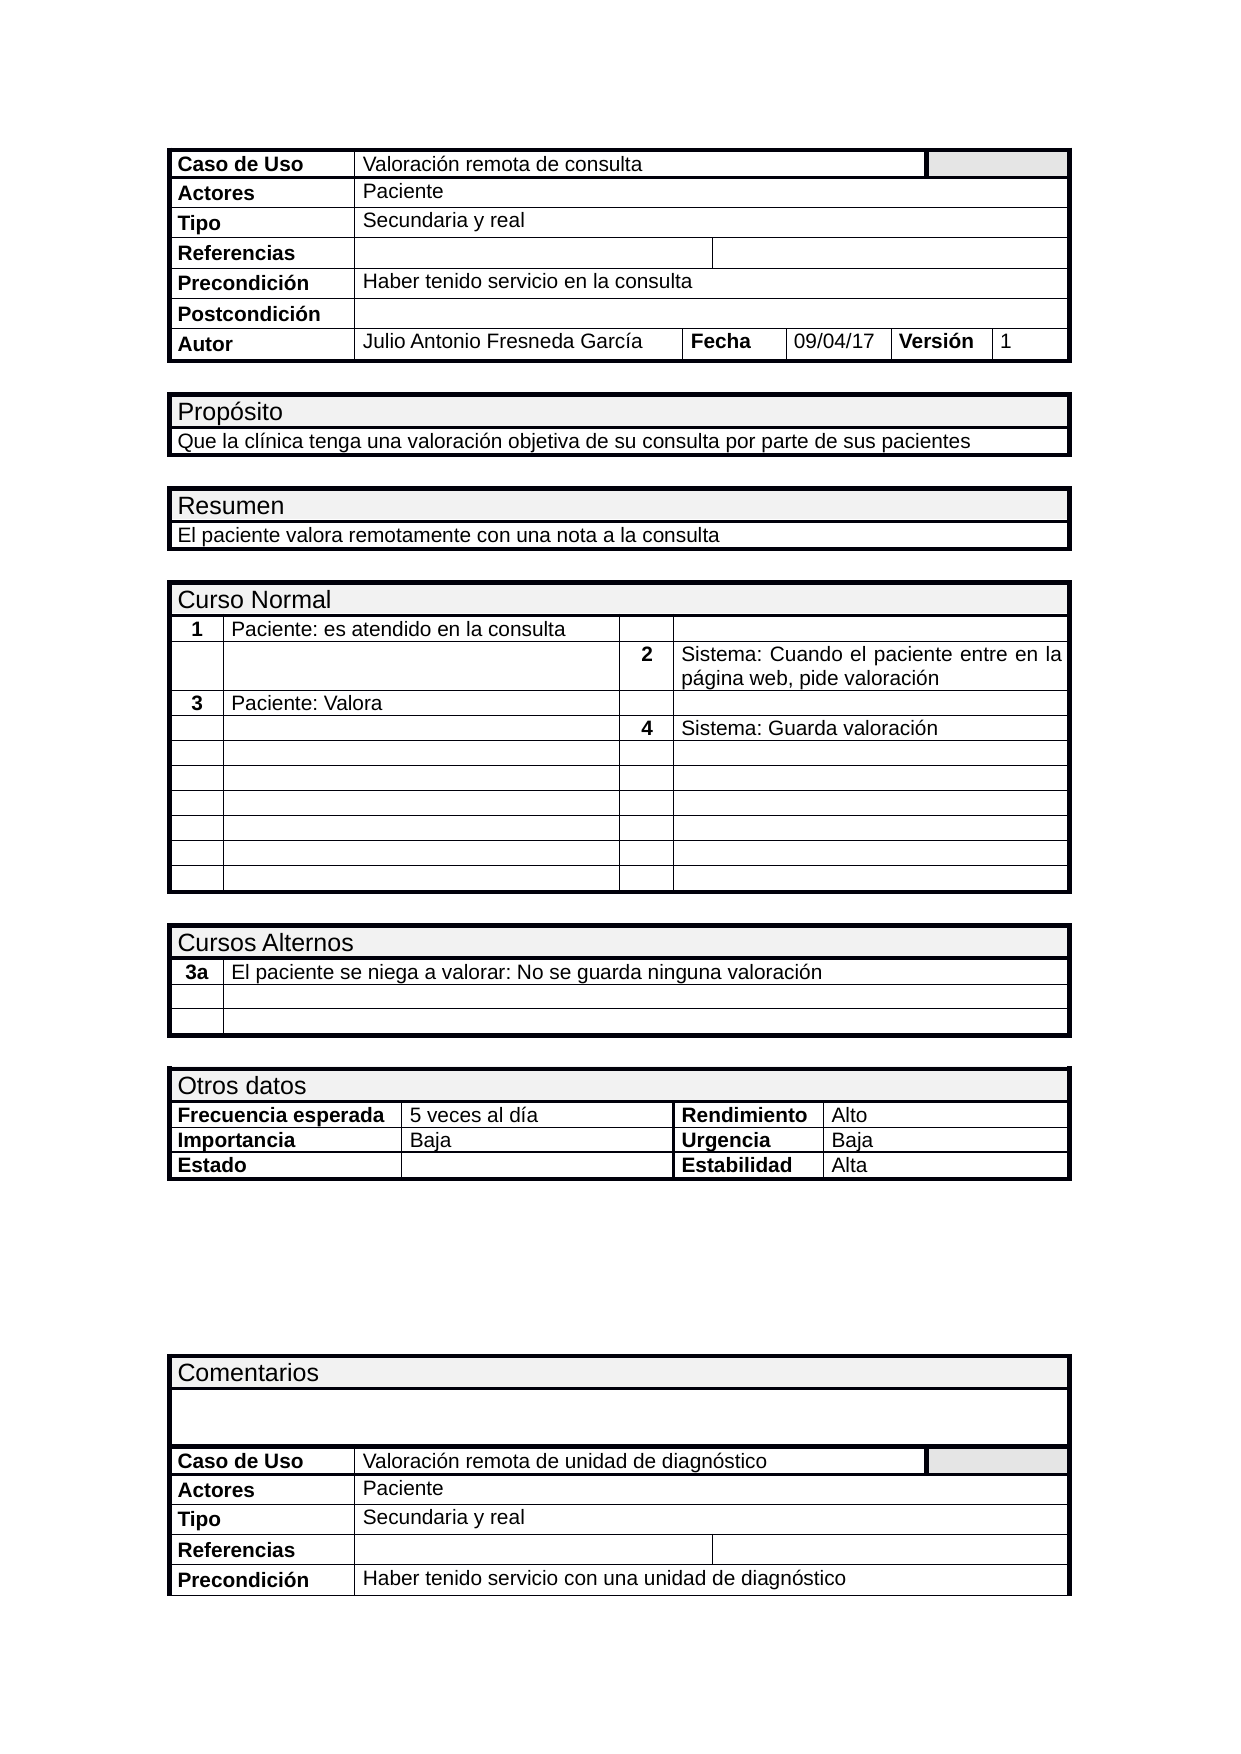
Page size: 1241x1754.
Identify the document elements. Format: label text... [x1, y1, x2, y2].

table_cell [224, 1009, 1067, 1033]
table_cell [620, 766, 673, 789]
table_cell 5 veces al día [402, 1103, 672, 1127]
table_header Propósito [172, 397, 1067, 426]
table_cell Fecha [683, 329, 786, 359]
table_cell Baja [402, 1128, 672, 1151]
table_cell [674, 816, 1067, 839]
table_cell Precondición [172, 269, 354, 298]
table_cell [224, 866, 619, 889]
table_cell Referencias [172, 238, 354, 267]
table_cell [402, 1153, 672, 1176]
table_cell [713, 1535, 1067, 1564]
table_cell [674, 766, 1067, 789]
table_cell Paciente [355, 179, 1067, 207]
table_cell [674, 617, 1067, 641]
table_cell Sistema: Cuando el paciente entre en la página web, pide valoración [674, 642, 1067, 689]
table_cell [224, 841, 619, 864]
table_cell [620, 791, 673, 814]
table_header Resumen [172, 491, 1067, 519]
table_cell Baja [824, 1128, 1067, 1151]
table_header Curso Normal [172, 585, 1067, 613]
table_cell Valoración remota de consulta [355, 152, 924, 176]
table_cell [674, 841, 1067, 864]
table_cell [172, 985, 223, 1008]
table_cell Haber tenido servicio con una unidad de diagnóstico [355, 1565, 1067, 1595]
table_cell Versión [892, 329, 992, 359]
table_cell Tipo [172, 1505, 354, 1534]
table_header Cursos Alternos [172, 928, 1067, 956]
table_cell Secundaria y real [355, 208, 1067, 237]
table_cell 3 [172, 691, 223, 714]
table_cell Referencias [172, 1535, 354, 1564]
table_cell Frecuencia esperada [172, 1103, 401, 1127]
table_cell [620, 691, 673, 714]
table_cell El paciente se niega a valorar: No se guarda ninguna valoración [224, 960, 1067, 983]
table_cell 3a [172, 960, 223, 983]
table_cell [224, 985, 1067, 1008]
table_cell Caso de Uso [172, 152, 354, 176]
table_cell [355, 238, 712, 267]
table_cell [620, 617, 673, 641]
table_cell [224, 716, 619, 739]
table_cell Actores [172, 179, 354, 207]
table_cell [929, 152, 1067, 176]
table_cell [224, 816, 619, 839]
table_cell Paciente [355, 1476, 1067, 1503]
table_cell Estado [172, 1153, 401, 1176]
table_cell [224, 791, 619, 814]
table_cell [355, 299, 1067, 328]
table_cell [172, 716, 223, 739]
table_cell Haber tenido servicio en la consulta [355, 269, 1067, 298]
table_cell 1 [172, 617, 223, 641]
table_cell 09/04/17 [787, 329, 891, 359]
table_cell [172, 1009, 223, 1033]
table_cell [172, 791, 223, 814]
table_cell [172, 642, 223, 689]
table_cell [620, 816, 673, 839]
table_cell Precondición [172, 1565, 354, 1595]
table_cell Actores [172, 1476, 354, 1503]
table_cell [172, 816, 223, 839]
table_cell [929, 1449, 1067, 1473]
table_cell 2 [620, 642, 673, 689]
table_cell Que la clínica tenga una valoración objetiva de su consulta por parte de sus pacientes [172, 429, 1067, 453]
table_cell Importancia [172, 1128, 401, 1151]
table_cell Julio Antonio Fresneda García [355, 329, 682, 359]
table_cell [674, 691, 1067, 714]
table_cell Postcondición [172, 299, 354, 328]
table_cell Estabilidad [675, 1153, 823, 1176]
table_cell Tipo [172, 208, 354, 237]
table_cell Alta [824, 1153, 1067, 1176]
table_cell [172, 741, 223, 764]
table_cell El paciente valora remotamente con una nota a la consulta [172, 523, 1067, 547]
table_cell [224, 741, 619, 764]
table_cell 4 [620, 716, 673, 739]
table_cell [224, 642, 619, 689]
table_cell 1 [993, 329, 1067, 359]
table_cell Secundaria y real [355, 1505, 1067, 1534]
table_cell Rendimiento [675, 1103, 823, 1127]
table_cell [674, 741, 1067, 764]
table_header Comentarios [172, 1358, 1067, 1387]
table_cell Sistema: Guarda valoración [674, 716, 1067, 739]
table_cell Valoración remota de unidad de diagnóstico [355, 1449, 924, 1473]
table_cell [713, 238, 1067, 267]
table_header Otros datos [172, 1071, 1067, 1100]
table_cell [172, 1390, 1067, 1444]
table_cell [674, 866, 1067, 889]
table_cell [172, 866, 223, 889]
table_cell Autor [172, 329, 354, 359]
table_cell [620, 741, 673, 764]
table_cell Urgencia [675, 1128, 823, 1151]
table_cell [355, 1535, 712, 1564]
table_cell Paciente: Valora [224, 691, 619, 714]
table_cell [620, 841, 673, 864]
table_cell [224, 766, 619, 789]
table_cell Caso de Uso [172, 1449, 354, 1473]
table_cell [620, 866, 673, 889]
table_cell Paciente: es atendido en la consulta [224, 617, 619, 641]
table_cell Alto [824, 1103, 1067, 1127]
table_cell [674, 791, 1067, 814]
table_cell [172, 766, 223, 789]
table_cell [172, 841, 223, 864]
